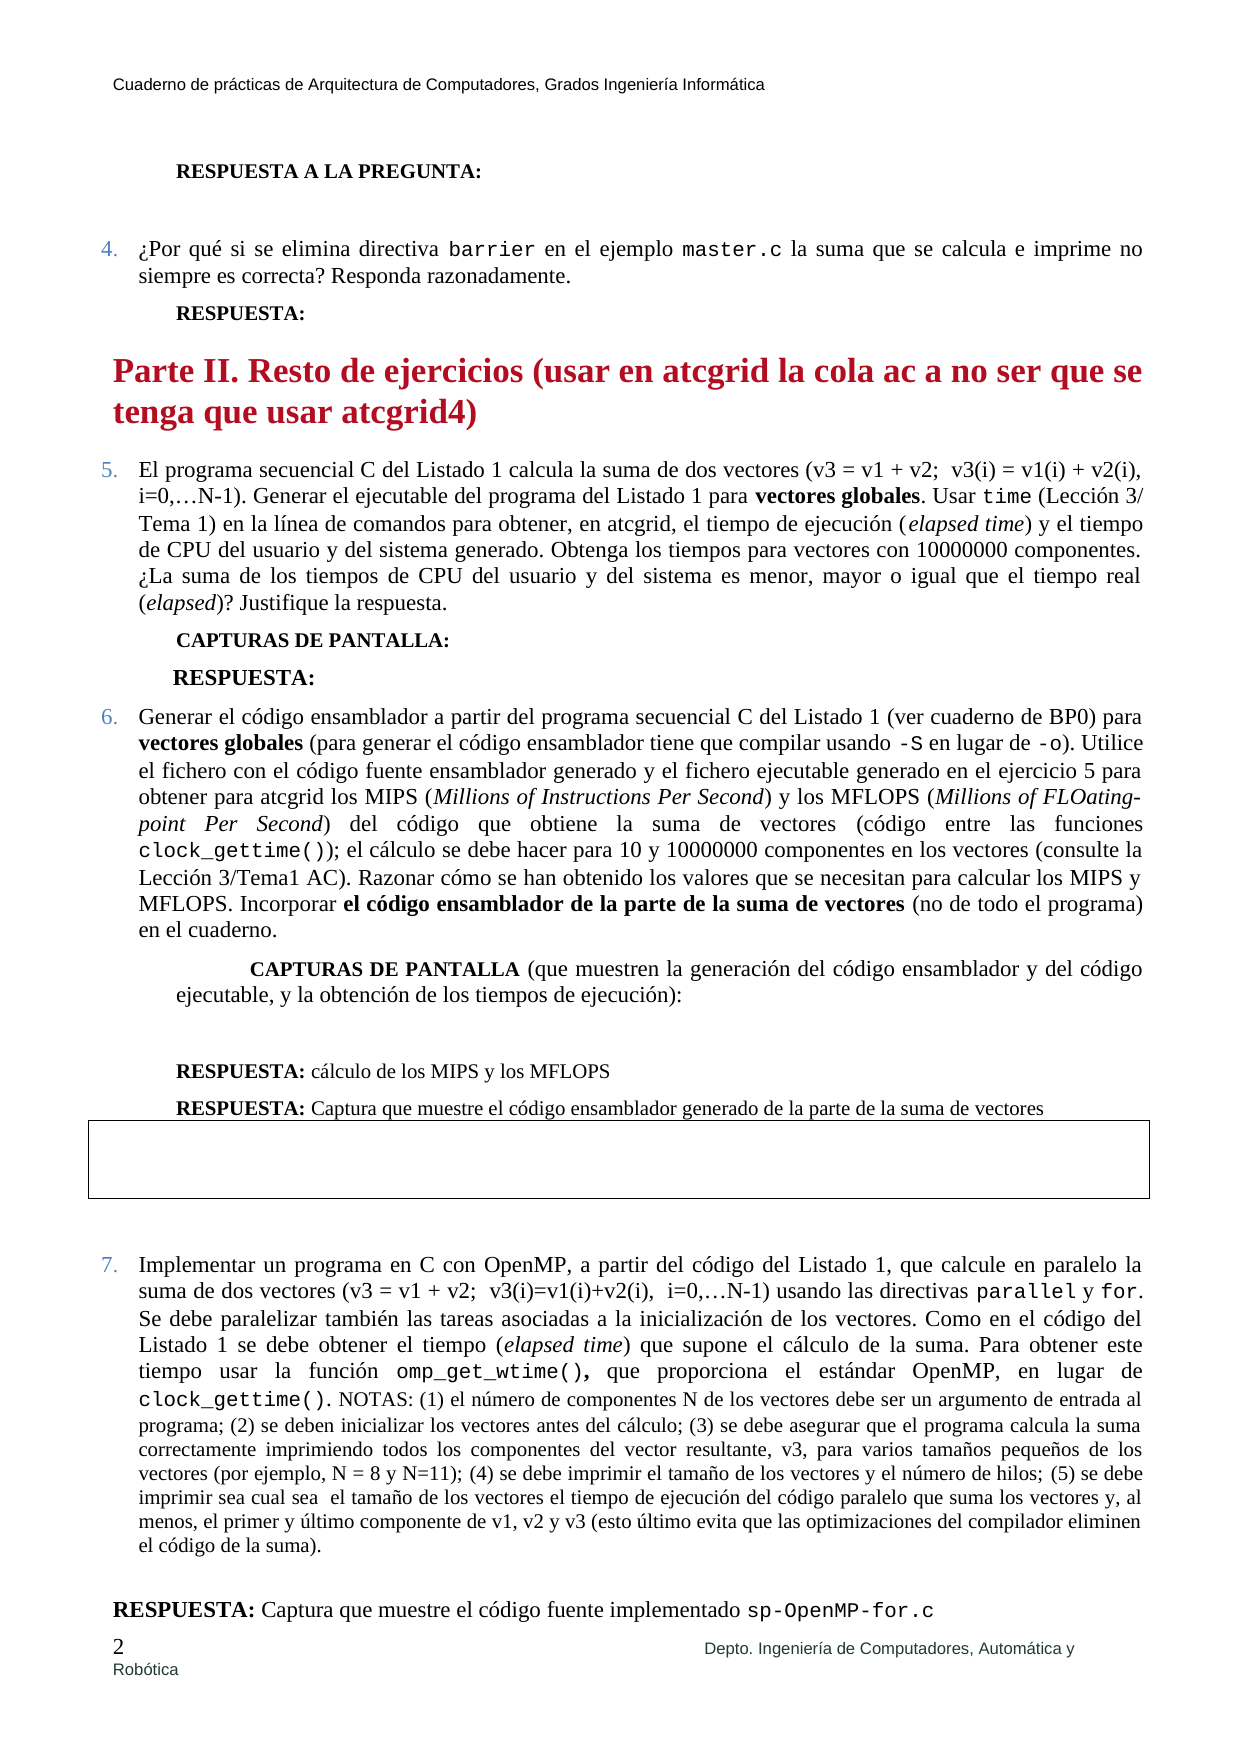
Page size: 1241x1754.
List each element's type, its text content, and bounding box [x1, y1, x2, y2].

text RESPUESTA: cálculo de los MIPS y los MFLOPS [176, 1059, 1143, 1083]
text CAPTURAS DE PANTALLA: [176, 628, 1143, 652]
list ¿Por qué si se elimina directiva barrier en el ejemplo master.c la suma que se calcula e imprime no siempre es correcta? Responda razonadamente. [101, 235, 1143, 289]
list CAPTURAS DE PANTALLA (que muestren la generación del código ensamblador y del código ejecutable, y la obtención de los tiempos de ejecución): [176, 955, 1143, 1008]
text RESPUESTA: Captura que muestre el código fuente implementado sp-OpenMP-for.c [113, 1596, 1143, 1623]
text RESPUESTA A LA PREGUNTA: [176, 159, 1143, 183]
subtitle Parte II. Resto de ejercicios (usar en atcgrid la cola ac a no ser que se tenga que usar atcgrid4) [113, 350, 1143, 431]
table_header [89, 1121, 1149, 1198]
list Implementar un programa en C con OpenMP, a partir del código del Listado 1, que calcule en paralelo la suma de dos vectores (v3 = v1 + v2; v3(i)=v1(i)+v2(i), i=0,…N-1) usando las directivas parallel y for. Se debe paralelizar también las tareas asociadas a la inicialización de los vectores. Como en el código del Listado 1 se debe obtener el tiempo (elapsed time) que supone el cálculo de la suma. Para obtener este tiempo usar la función omp_get_wtime(), que proporciona el estándar OpenMP, en lugar de clock_gettime(). NOTAS: (1) el número de componentes N de los vectores debe ser un argumento de entrada al programa; (2) se deben inicializar los vectores antes del cálculo; (3) se debe asegurar que el programa calcula la suma correctamente imprimiendo todos los componentes del vector resultante, v3, para varios tamaños pequeños de los vectores (por ejemplo, N = 8 y N=11); (4) se debe imprimir el tamaño de los vectores y el número de hilos; (5) se debe imprimir sea cual sea el tamaño de los vectores el tiempo de ejecución del código paralelo que suma los vectores y, al menos, el primer y último componente de v1, v2 y v3 (esto último evita que las optimizaciones del compilador eliminen el código de la suma). [101, 1251, 1143, 1557]
list El programa secuencial C del Listado 1 calcula la suma de dos vectores (v3 = v1 + v2; v3(i) = v1(i) + v2(i), i=0,…N-1). Generar el ejecutable del programa del Listado 1 para vectores globales. Usar time (Lección 3/ Tema 1) en la línea de comandos para obtener, en atcgrid, el tiempo de ejecución (elapsed time) y el tiempo de CPU del usuario y del sistema generado. Obtenga los tiempos para vectores con 10000000 componentes. ¿La suma de los tiempos de CPU del usuario y del sistema es menor, mayor o igual que el tiempo real (elapsed)? Justifique la respuesta. [101, 456, 1143, 615]
list Generar el código ensamblador a partir del programa secuencial C del Listado 1 (ver cuaderno de BP0) para vectores globales (para generar el código ensamblador tiene que compilar usando -S en lugar de -o). Utilice el fichero con el código fuente ensamblador generado y el fichero ejecutable generado en el ejercicio 5 para obtener para atcgrid los MIPS (Millions of Instructions Per Second) y los MFLOPS (Millions of FLOating-point Per Second) del código que obtiene la suma de vectores (código entre las funciones clock_gettime()); el cálculo se debe hacer para 10 y 10000000 componentes en los vectores (consulte la Lección 3/Tema1 AC). Razonar cómo se han obtenido los valores que se necesitan para calcular los MIPS y MFLOPS. Incorporar el código ensamblador de la parte de la suma de vectores (no de todo el programa) en el cuaderno. [101, 703, 1143, 943]
text RESPUESTA: Captura que muestre el código ensamblador generado de la parte de la suma de vectores [176, 1096, 1143, 1120]
text RESPUESTA: [176, 301, 1143, 325]
list RESPUESTA: [138, 664, 1143, 691]
